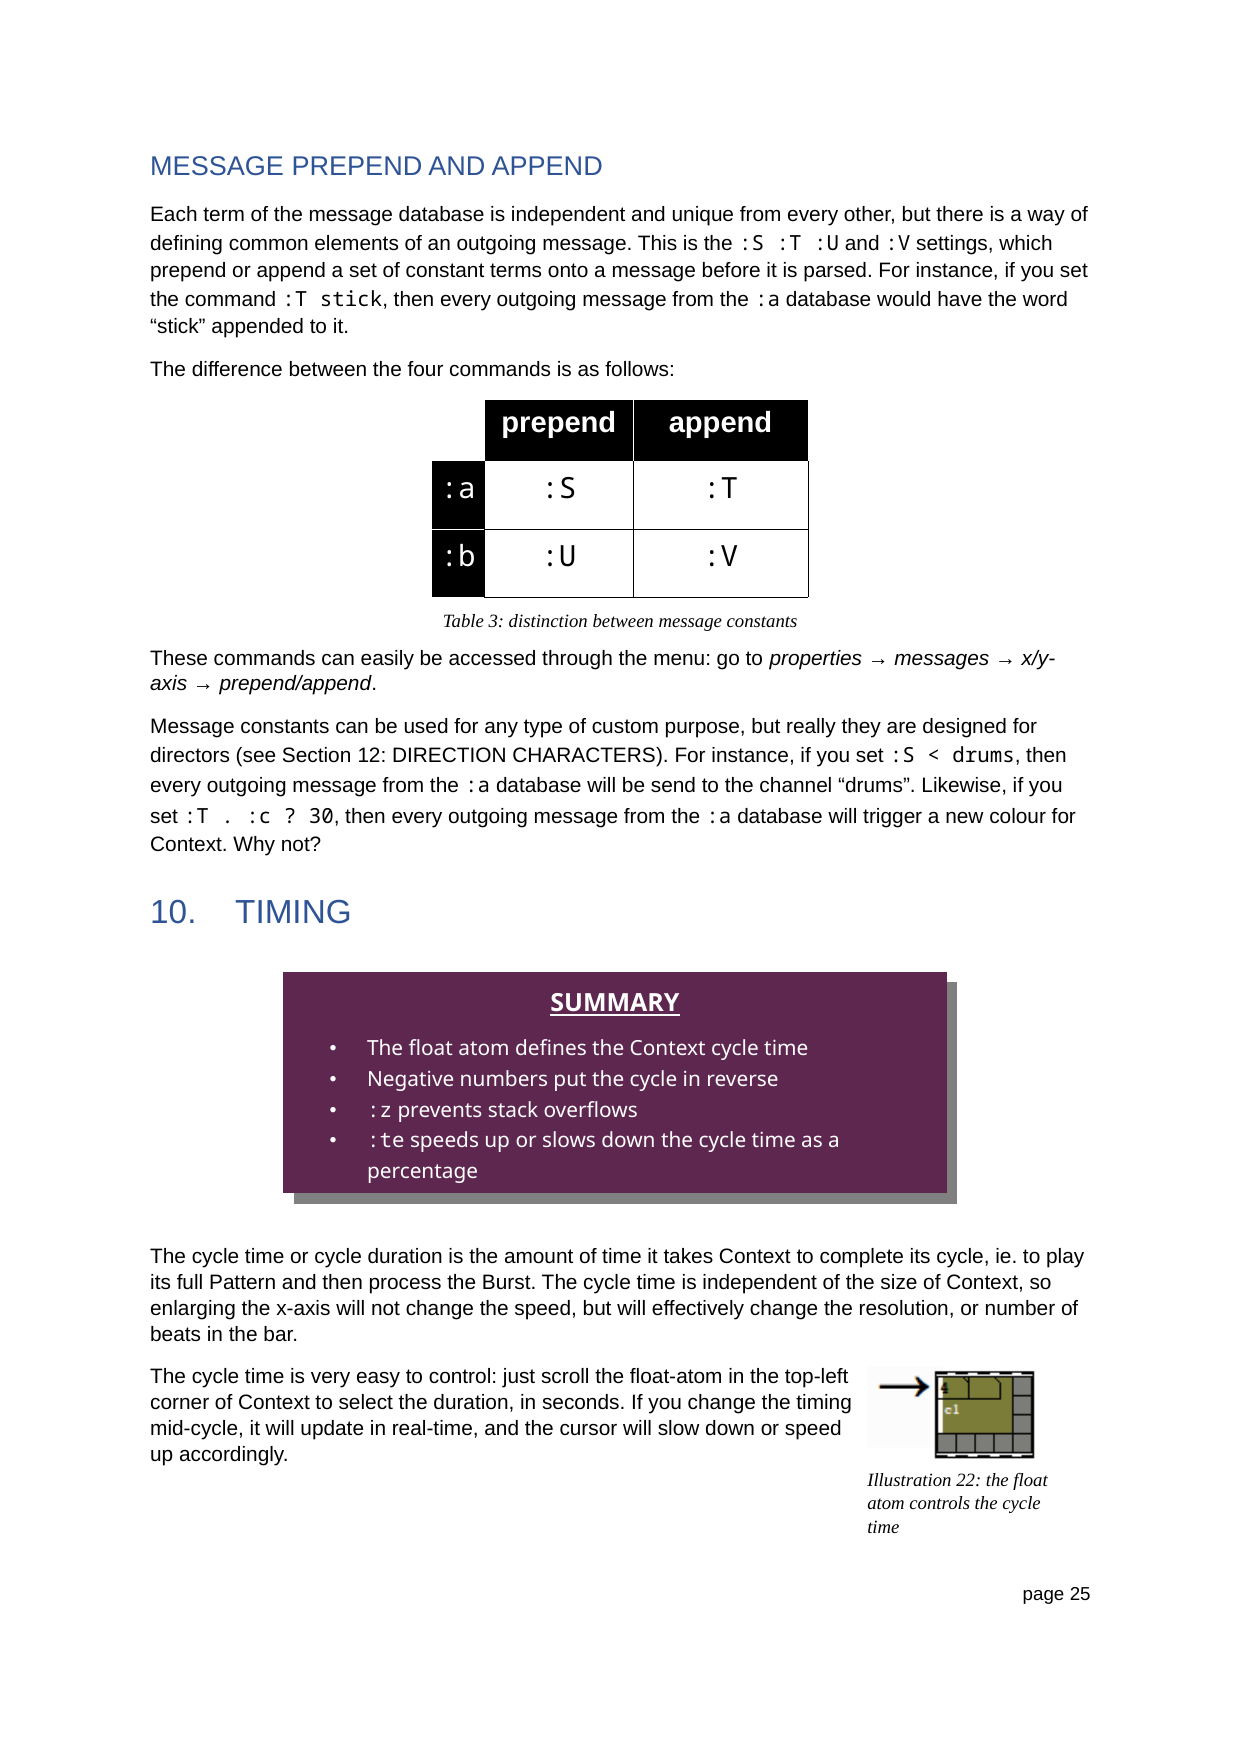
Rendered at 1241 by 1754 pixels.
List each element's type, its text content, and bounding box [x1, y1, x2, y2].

list :z prevents stack overflows [329, 1095, 938, 1123]
table_header [431, 399, 484, 461]
table_cell :T [634, 462, 808, 529]
list The float atom defines the Context cycle time [329, 1033, 938, 1062]
text Each term of the message database is independent and unique from every other, but there is a way of defining common elements of an outgoing message. This is the :S :T :U and :V settings, which prepend or append a set of constant terms onto a message before it is parsed. For instance, if you set the command :T stick, then every outgoing message from the :a database would have the word “stick” appended to it. [150, 201, 1090, 338]
text Message constants can be used for any type of custom purpose, but really they are designed for directors (see Section 12: DIRECTION CHARACTERS). For instance, if you set :S < drums, then every outgoing message from the :a database will be send to the channel “drums”. Likewise, if you set :T . :c ? 30, then every outgoing message from the :a database will trigger a new colour for Context. Why not? [150, 714, 1090, 855]
table_cell :S [485, 462, 633, 529]
text The cycle time is very easy to control: just scroll the float-atom in the top-left corner of Context to select the duration, in seconds. If you change the timing mid-cycle, it will update in real-time, and the cursor will slow down or speed up accordingly. [150, 1364, 867, 1466]
table_cell :b [432, 530, 484, 597]
table_cell :V [634, 530, 808, 597]
text The cycle time or cycle duration is the amount of time it takes Context to complete its cycle, ie. to play its full Pattern and then process the Burst. The cycle time is independent of the size of Context, so enlarging the x-axis will not change the speed, but will effectively change the resolution, or number of beats in the bar. [150, 958, 1090, 1346]
text The difference between the four commands is as follows: [150, 357, 1090, 381]
table_cell :U [485, 530, 633, 597]
list :te speeds up or slows down the cycle time as a percentage [329, 1125, 938, 1184]
text Illustration 22: the float atom controls the cycle time [867, 1468, 1058, 1537]
list Negative numbers put the cycle in reverse [329, 1064, 938, 1092]
subtitle TIMING [150, 893, 1090, 931]
table_header append [634, 400, 808, 461]
table_header prepend [485, 400, 633, 461]
subtitle MESSAGE PREPEND AND APPEND [150, 150, 1090, 181]
subtitle SUMMARY [292, 985, 938, 1019]
text These commands can easily be accessed through the menu: go to properties → messages → x/y-axis → prepend/append. [150, 645, 1090, 695]
text Table 3: distinction between message constants [150, 609, 1090, 631]
picture [867, 1362, 1058, 1468]
table_cell :a [432, 461, 484, 529]
